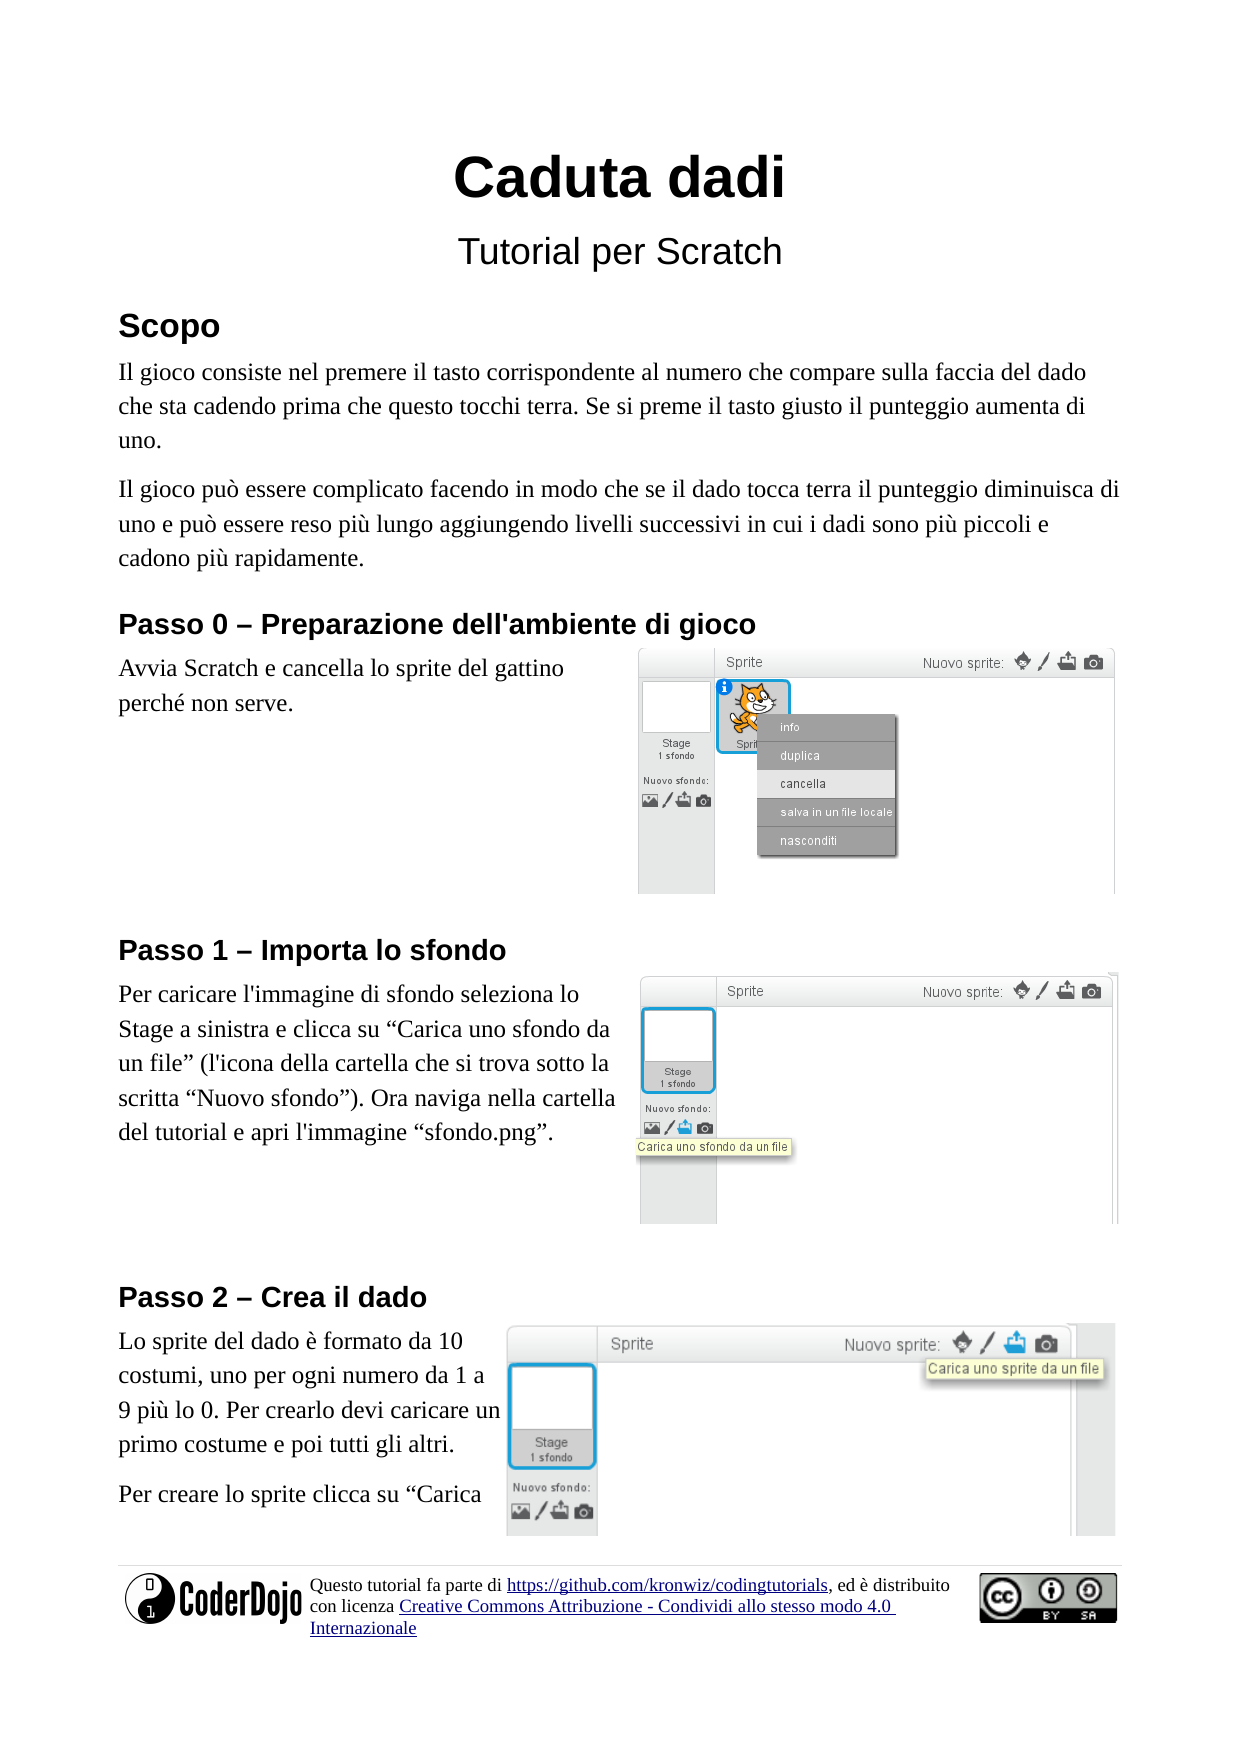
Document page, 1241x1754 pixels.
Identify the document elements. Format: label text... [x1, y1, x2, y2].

subtitle Passo 1 – Importa lo sfondo [118, 933, 1122, 967]
subtitle Tutorial per Scratch [118, 229, 1122, 272]
picture [636, 648, 1117, 894]
picture [125, 1573, 302, 1624]
subtitle Passo 0 – Preparazione dell'ambiente di gioco [118, 607, 1122, 641]
subtitle Passo 2 – Crea il dado [118, 1280, 1122, 1314]
text Il gioco può essere complicato facendo in modo che se il dado tocca terra il punteggio diminuisca di uno e può essere reso più lungo aggiungendo livelli successivi in cui i dadi sono più piccoli e cadono più rapidamente. [118, 474, 1122, 572]
picture [502, 1323, 1116, 1536]
picture [635, 972, 1119, 1224]
text Per caricare l'immagine di sfondo seleziona lo Stage a sinistra e clicca su “Carica uno sfondo da un file” (l'icona della cartella che si trova sotto la scritta “Nuovo sfondo”). Ora naviga nella cartella del tutorial e apri l'immagine “sfondo.png”. [118, 979, 635, 1146]
subtitle Scopo [118, 305, 1122, 344]
text Lo sprite del dado è formato da 10 costumi, uno per ogni numero da 1 a 9 più lo 0. Per crearlo devi caricare un primo costume e poi tutti gli altri. [118, 1326, 502, 1458]
text Avvia Scratch e cancella lo sprite del gattino perché non serve. [118, 653, 636, 716]
title Caduta dadi [118, 143, 1122, 210]
text Per creare lo sprite clicca su “Carica [118, 1479, 502, 1507]
picture [979, 1573, 1118, 1623]
text Il gioco consiste nel premere il tasto corrispondente al numero che compare sulla faccia del dado che sta cadendo prima che questo tocchi terra. Se si preme il tasto giusto il punteggio aumenta di uno. [118, 357, 1122, 454]
